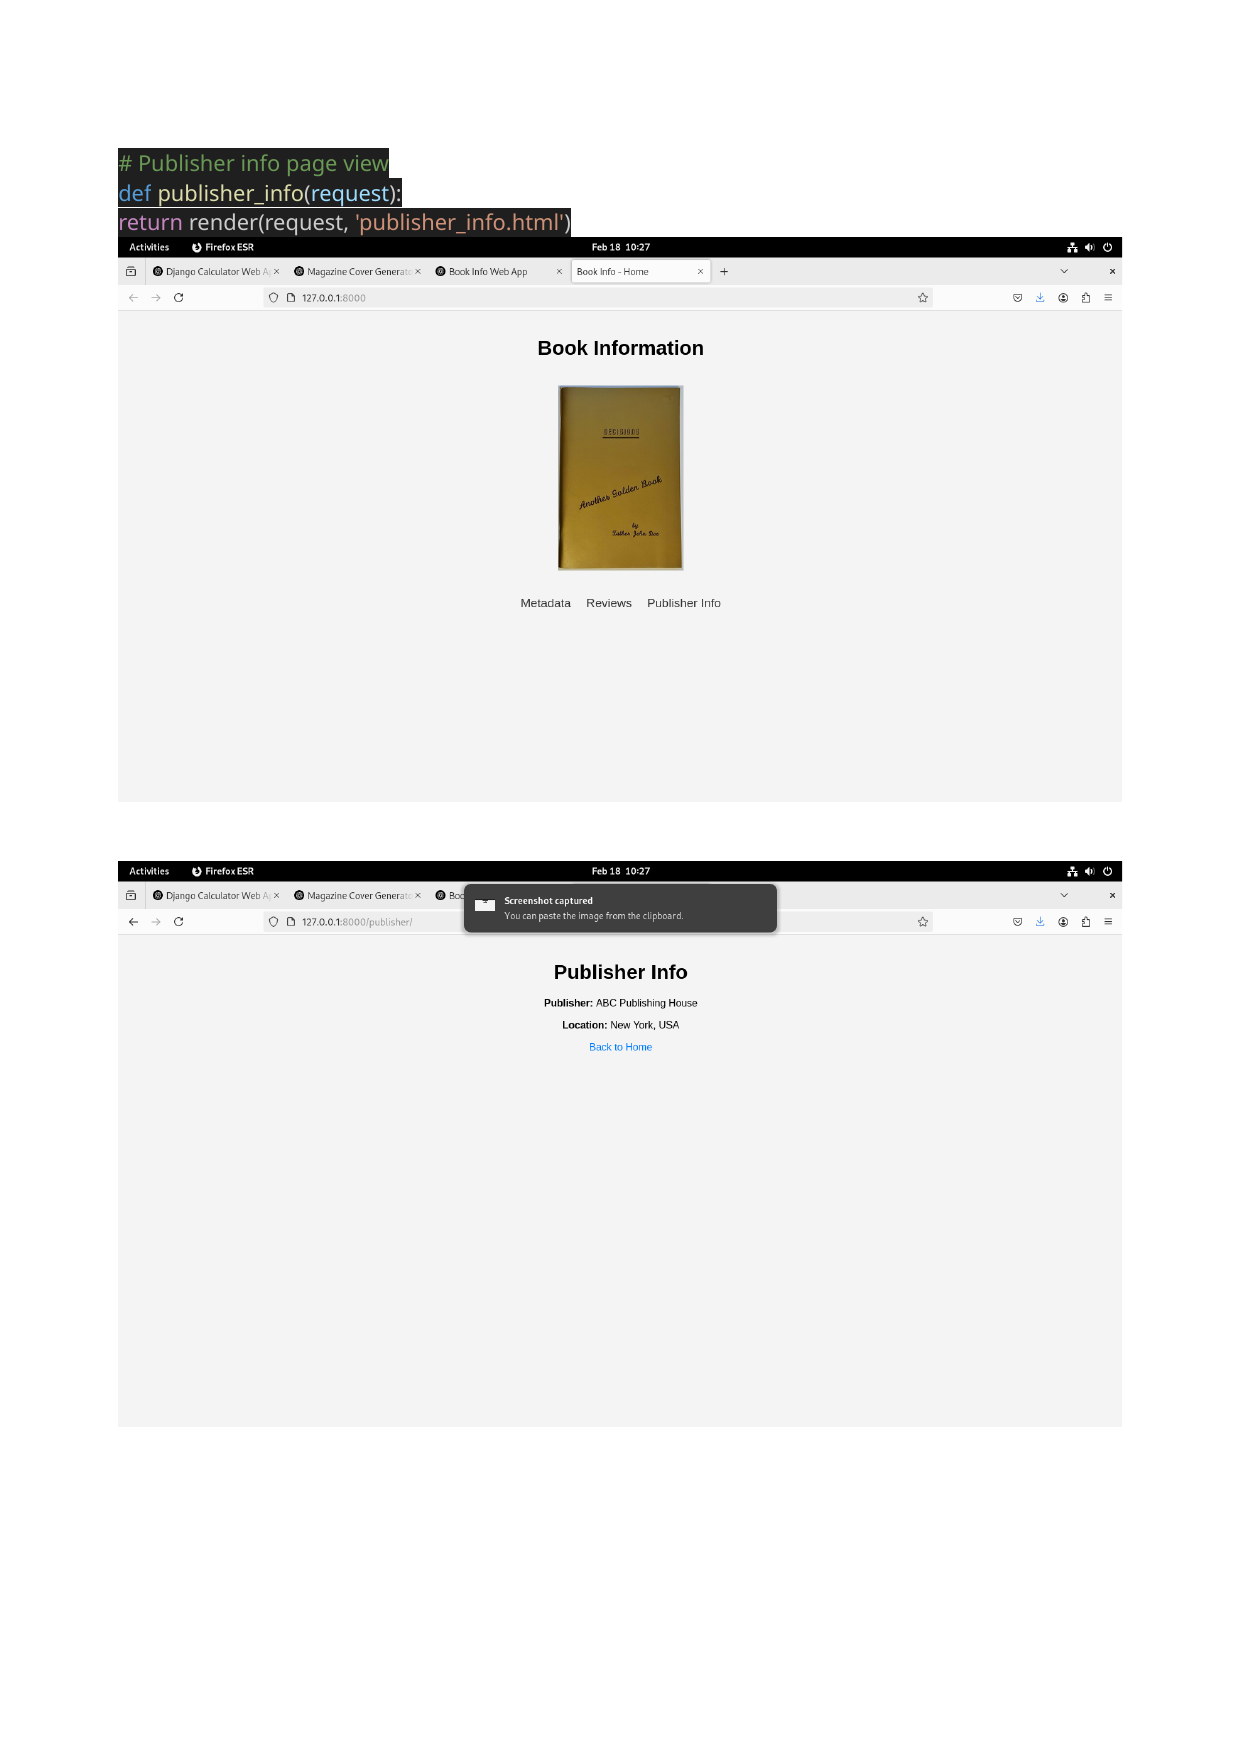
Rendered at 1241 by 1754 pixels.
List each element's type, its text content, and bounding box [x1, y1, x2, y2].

text # Publisher info page view [118, 148, 1122, 178]
picture [118, 861, 1123, 1427]
picture [118, 237, 1123, 802]
text def publisher_info(request): [118, 178, 1122, 207]
text return render(request, 'publisher_info.html') [118, 207, 1122, 237]
